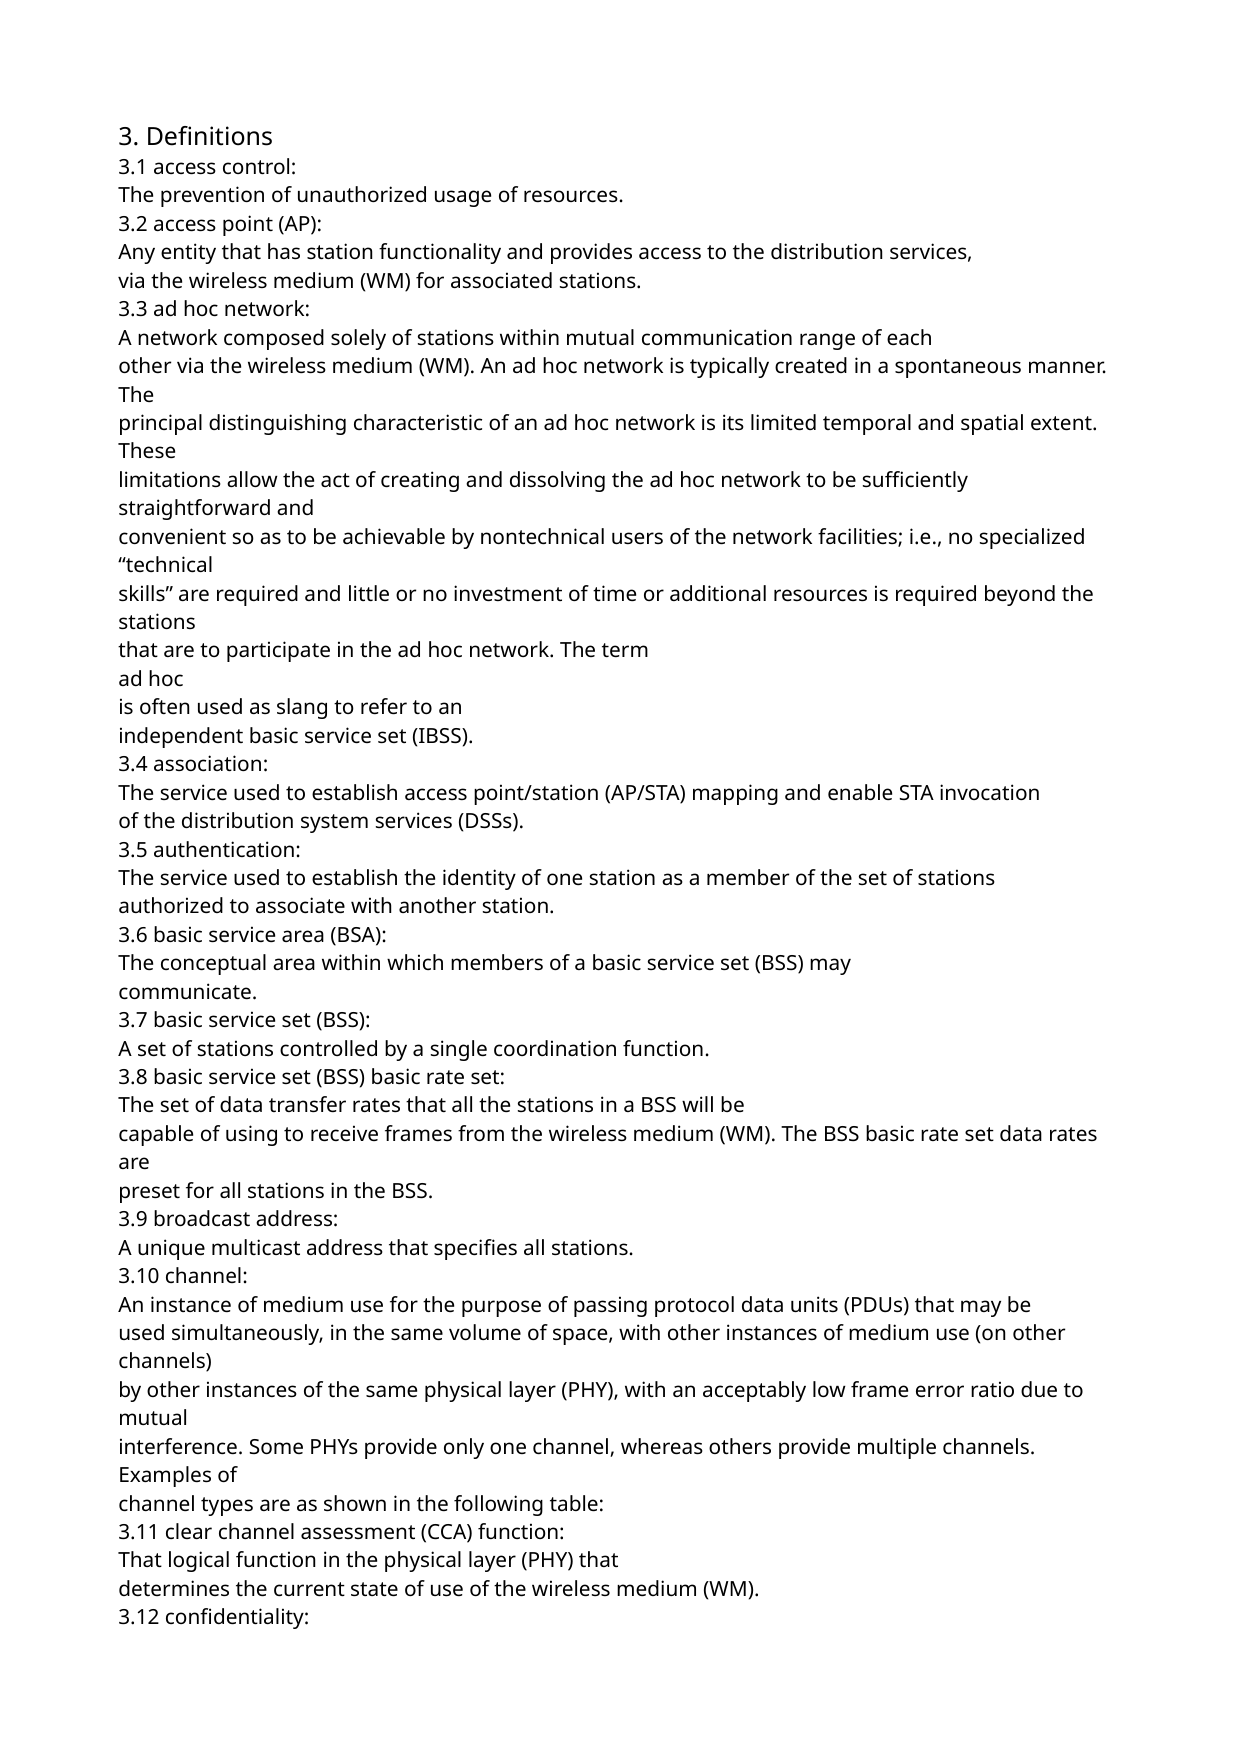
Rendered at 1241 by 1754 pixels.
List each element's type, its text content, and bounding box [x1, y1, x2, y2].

text 3.12 confidentiality: [118, 1602, 1122, 1631]
text interference. Some PHYs provide only one channel, whereas others provide multiple channels. Examples of [118, 1432, 1122, 1489]
text A network composed solely of stations within mutual communication range of each [118, 323, 1122, 351]
text ad hoc [118, 664, 1122, 692]
text 3. Definitions [118, 118, 1122, 152]
text of the distribution system services (DSSs). [118, 806, 1122, 835]
text Any entity that has station functionality and provides access to the distribution services, [118, 237, 1122, 266]
text 3.3 ad hoc network: [118, 294, 1122, 323]
text convenient so as to be achievable by nontechnical users of the network facilities; i.e., no specialized “technical [118, 522, 1122, 579]
text used simultaneously, in the same volume of space, with other instances of medium use (on other channels) [118, 1318, 1122, 1375]
text preset for all stations in the BSS. [118, 1176, 1122, 1204]
text 3.9 broadcast address: [118, 1204, 1122, 1233]
text is often used as slang to refer to an [118, 692, 1122, 721]
text skills” are required and little or no investment of time or additional resources is required beyond the stations [118, 579, 1122, 636]
text capable of using to receive frames from the wireless medium (WM). The BSS basic rate set data rates are [118, 1119, 1122, 1176]
text authorized to associate with another station. [118, 892, 1122, 920]
text That logical function in the physical layer (PHY) that [118, 1546, 1122, 1574]
text independent basic service set (IBSS). [118, 721, 1122, 749]
text channel types are as shown in the following table: [118, 1489, 1122, 1517]
text 3.8 basic service set (BSS) basic rate set: [118, 1062, 1122, 1091]
text by other instances of the same physical layer (PHY), with an acceptably low frame error ratio due to mutual [118, 1375, 1122, 1432]
text determines the current state of use of the wireless medium (WM). [118, 1574, 1122, 1602]
text via the wireless medium (WM) for associated stations. [118, 266, 1122, 294]
text The set of data transfer rates that all the stations in a BSS will be [118, 1091, 1122, 1119]
text 3.4 association: [118, 749, 1122, 778]
text 3.7 basic service set (BSS): [118, 1005, 1122, 1034]
text 3.11 clear channel assessment (CCA) function: [118, 1517, 1122, 1546]
text A set of stations controlled by a single coordination function. [118, 1034, 1122, 1062]
text communicate. [118, 977, 1122, 1005]
text principal distinguishing characteristic of an ad hoc network is its limited temporal and spatial extent. These [118, 408, 1122, 465]
text The service used to establish access point/station (AP/STA) mapping and enable STA invocation [118, 778, 1122, 806]
text 3.10 channel: [118, 1261, 1122, 1290]
text The service used to establish the identity of one station as a member of the set of stations [118, 863, 1122, 892]
text that are to participate in the ad hoc network. The term [118, 636, 1122, 664]
text 3.2 access point (AP): [118, 209, 1122, 237]
text limitations allow the act of creating and dissolving the ad hoc network to be sufficiently straightforward and [118, 465, 1122, 522]
text A unique multicast address that specifies all stations. [118, 1233, 1122, 1261]
text An instance of medium use for the purpose of passing protocol data units (PDUs) that may be [118, 1290, 1122, 1318]
text 3.5 authentication: [118, 835, 1122, 863]
text 3.6 basic service area (BSA): [118, 920, 1122, 948]
text The prevention of unauthorized usage of resources. [118, 181, 1122, 209]
text The conceptual area within which members of a basic service set (BSS) may [118, 948, 1122, 977]
text other via the wireless medium (WM). An ad hoc network is typically created in a spontaneous manner. The [118, 351, 1122, 408]
text 3.1 access control: [118, 152, 1122, 181]
